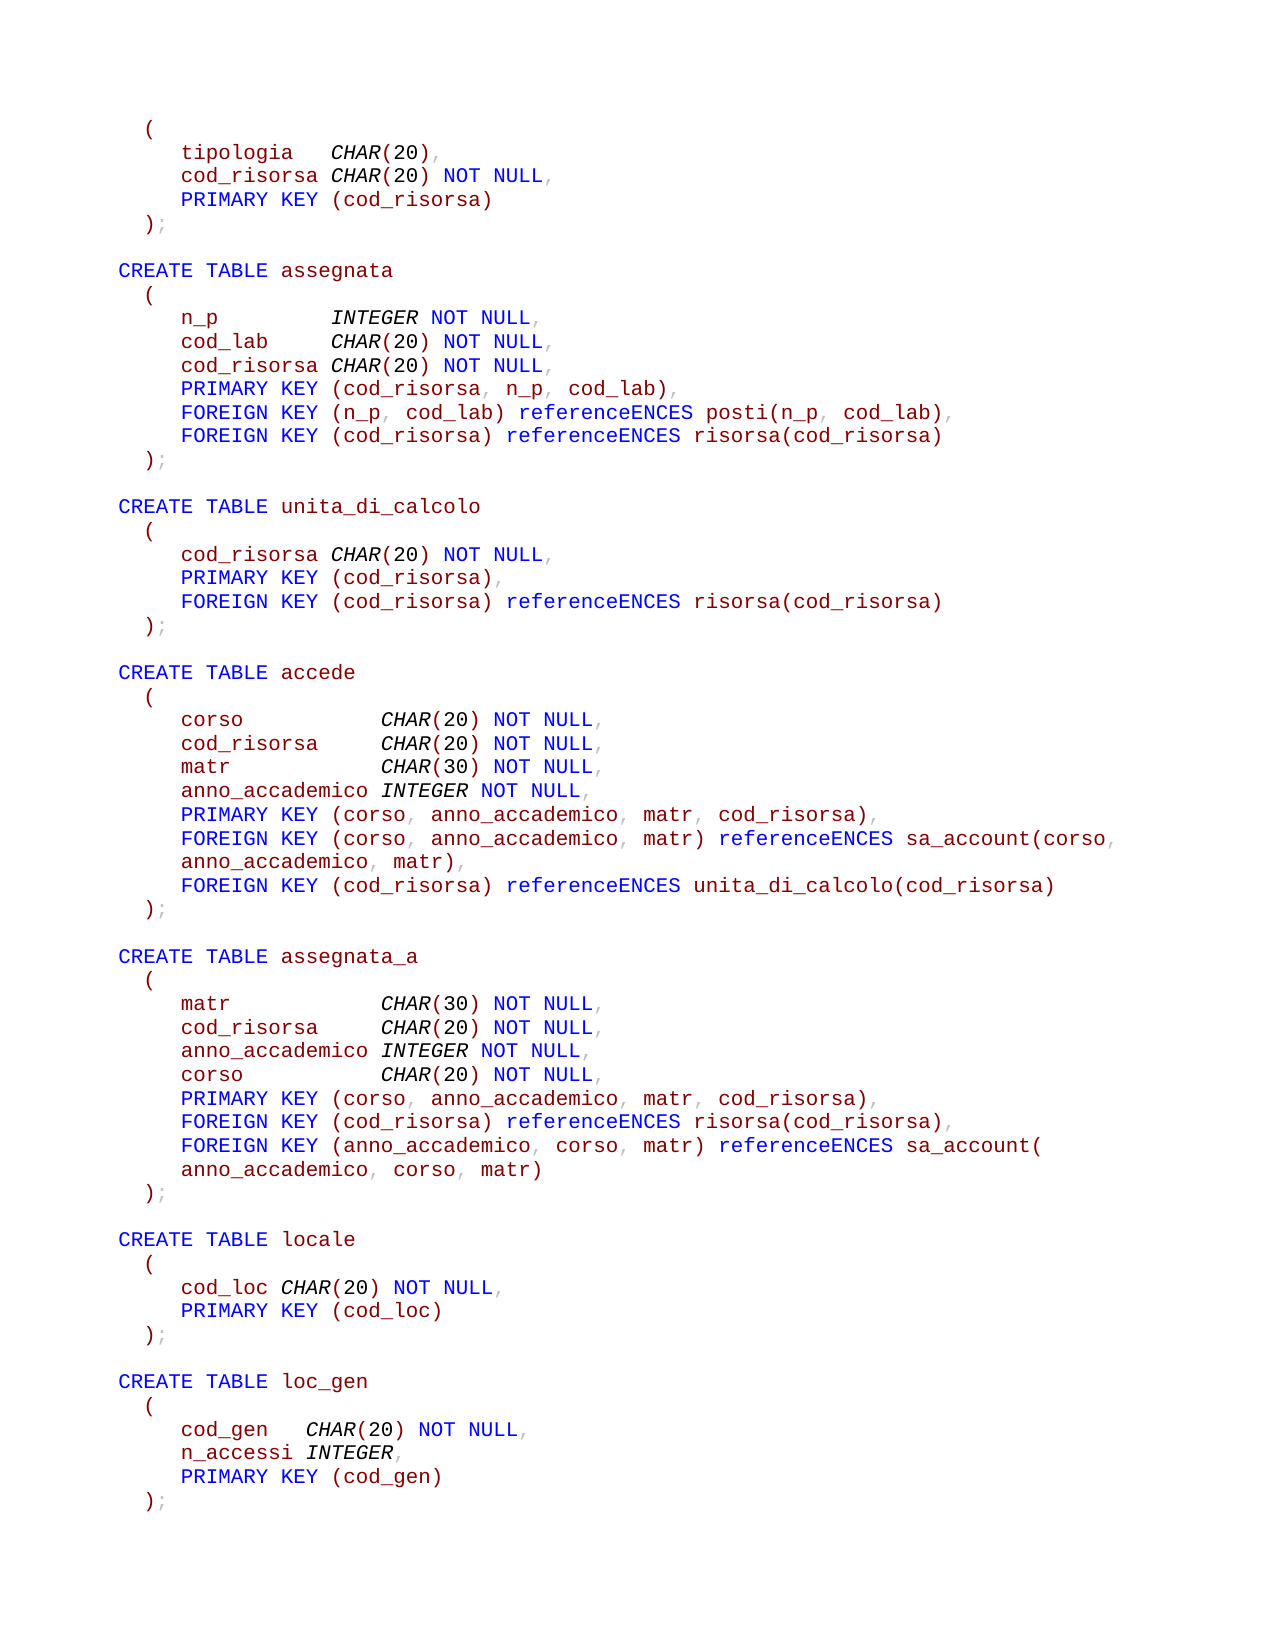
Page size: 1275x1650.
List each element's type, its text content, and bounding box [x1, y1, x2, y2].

text ( tipologia CHAR(20), cod_risorsa CHAR(20) NOT NULL, PRIMARY KEY (cod_risorsa) ); CREATE TABLE assegnata ( n_p INTEGER NOT NULL, cod_lab CHAR(20) NOT NULL, cod_risorsa CHAR(20) NOT NULL, PRIMARY KEY (cod_risorsa, n_p, cod_lab), FOREIGN KEY (n_p, cod_lab) referenceENCES posti(n_p, cod_lab), FOREIGN KEY (cod_risorsa) referenceENCES risorsa(cod_risorsa) ); CREATE TABLE unita_di_calcolo ( cod_risorsa CHAR(20) NOT NULL, PRIMARY KEY (cod_risorsa), FOREIGN KEY (cod_risorsa) referenceENCES risorsa(cod_risorsa) ); CREATE TABLE accede ( corso CHAR(20) NOT NULL, cod_risorsa CHAR(20) NOT NULL, matr CHAR(30) NOT NULL, anno_accademico INTEGER NOT NULL, PRIMARY KEY (corso, anno_accademico, matr, cod_risorsa), FOREIGN KEY (corso, anno_accademico, matr) referenceENCES sa_account(corso, anno_accademico, matr), FOREIGN KEY (cod_risorsa) referenceENCES unita_di_calcolo(cod_risorsa) ); CREATE TABLE assegnata_a ( matr CHAR(30) NOT NULL, cod_risorsa CHAR(20) NOT NULL, anno_accademico INTEGER NOT NULL, corso CHAR(20) NOT NULL, PRIMARY KEY (corso, anno_accademico, matr, cod_risorsa), FOREIGN KEY (cod_risorsa) referenceENCES risorsa(cod_risorsa), FOREIGN KEY (anno_accademico, corso, matr) referenceENCES sa_account( anno_accademico, corso, matr) ); CREATE TABLE locale ( cod_loc CHAR(20) NOT NULL, PRIMARY KEY (cod_loc) ); CREATE TABLE loc_gen ( cod_gen CHAR(20) NOT NULL, n_accessi INTEGER, PRIMARY KEY (cod_gen) ); [118, 118, 1157, 1513]
